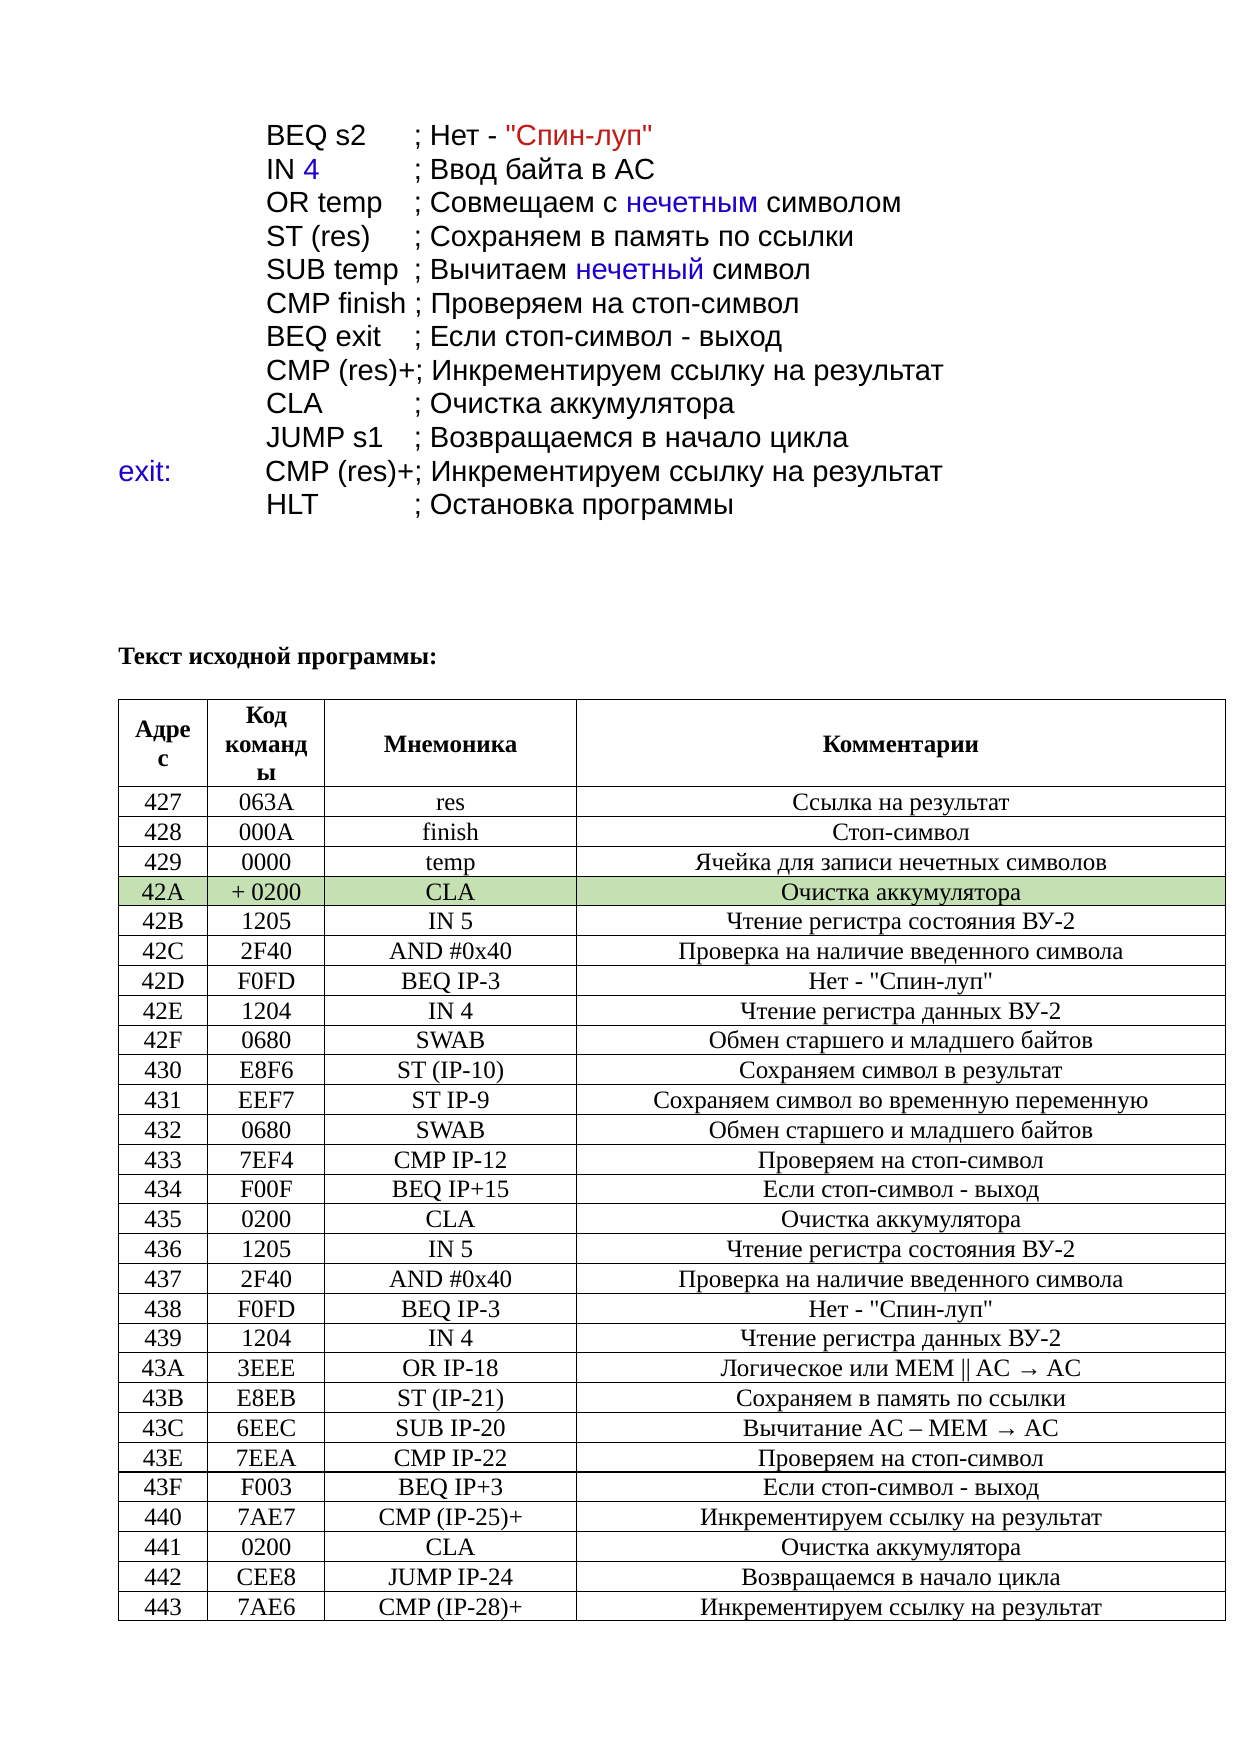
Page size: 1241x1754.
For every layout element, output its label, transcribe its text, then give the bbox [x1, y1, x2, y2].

table_cell Ссылка на результат [577, 787, 1225, 816]
table_cell Чтение регистра данных ВУ-2 [577, 1324, 1225, 1352]
table_cell res [325, 787, 576, 816]
table_cell IN 5 [325, 906, 576, 935]
table_cell BEQ IP+15 [325, 1175, 576, 1203]
table_cell Логическое или MEM || AC → AC [577, 1353, 1225, 1382]
table_cell 000A [208, 817, 324, 846]
table_cell 42A [119, 877, 207, 905]
table_cell CMP IP-22 [325, 1443, 576, 1471]
table_cell 440 [119, 1502, 207, 1531]
table_cell Проверка на наличие введенного символа [577, 936, 1225, 965]
table_cell 433 [119, 1145, 207, 1173]
table_cell 42E [119, 996, 207, 1024]
table_cell 442 [119, 1562, 207, 1591]
table_cell F00F [208, 1175, 324, 1203]
table_cell Проверяем на стоп-символ [577, 1145, 1225, 1173]
table_cell CMP (IP-28)+ [325, 1592, 576, 1620]
table_cell 7AE6 [208, 1592, 324, 1620]
table_cell OR IP-18 [325, 1353, 576, 1382]
text ST (res) ; Сохраняем в память по ссылки [118, 219, 1122, 252]
table_cell E8EB [208, 1383, 324, 1412]
table_cell SWAB [325, 1026, 576, 1054]
table_cell 6EEC [208, 1413, 324, 1442]
table_cell Сохраняем символ во временную переменную [577, 1085, 1225, 1114]
table_cell Проверяем на стоп-символ [577, 1443, 1225, 1471]
table_cell Сохраняем в память по ссылки [577, 1383, 1225, 1412]
table_header Код команды [208, 700, 324, 786]
table_cell E8F6 [208, 1055, 324, 1084]
table_cell BEQ IP-3 [325, 1294, 576, 1322]
table_header Адрес [119, 700, 207, 786]
table_cell 7EF4 [208, 1145, 324, 1173]
text IN 4 ; Ввод байта в AC [118, 152, 1122, 185]
table_cell CMP (IP-25)+ [325, 1502, 576, 1531]
table_cell Инкрементируем ссылку на результат [577, 1592, 1225, 1620]
table_cell CMP IP-12 [325, 1145, 576, 1173]
table_cell 42F [119, 1026, 207, 1054]
table_cell 1204 [208, 1324, 324, 1352]
table_cell 0680 [208, 1026, 324, 1054]
table_cell Вычитание AC – MEM → AC [577, 1413, 1225, 1442]
table_cell Чтение регистра состояния ВУ-2 [577, 906, 1225, 935]
table_cell temp [325, 847, 576, 876]
table_cell CEE8 [208, 1562, 324, 1591]
table_cell 443 [119, 1592, 207, 1620]
table_cell 3EEE [208, 1353, 324, 1382]
table_cell 438 [119, 1294, 207, 1322]
table_cell ST IP-9 [325, 1085, 576, 1114]
table_cell Нет - "Спин-луп" [577, 966, 1225, 995]
table_cell F0FD [208, 1294, 324, 1322]
table_cell F0FD [208, 966, 324, 995]
table_cell Если стоп-символ - выход [577, 1175, 1225, 1203]
table_cell AND #0x40 [325, 1264, 576, 1293]
table_cell 0000 [208, 847, 324, 876]
table_cell IN 4 [325, 1324, 576, 1352]
table_cell 434 [119, 1175, 207, 1203]
text SUB temp ; Вычитаем нечетный символ [118, 252, 1122, 286]
text BEQ s2 ; Нет - "Спин-луп" [118, 118, 1122, 152]
table_cell 43E [119, 1443, 207, 1471]
table_cell CLA [325, 1204, 576, 1233]
table_cell CLA [325, 877, 576, 905]
table_cell 429 [119, 847, 207, 876]
text Текст исходной программы: [118, 641, 1122, 670]
table_cell Нет - "Спин-луп" [577, 1294, 1225, 1322]
table_cell 0200 [208, 1532, 324, 1561]
table_cell ST (IP-21) [325, 1383, 576, 1412]
table_cell 43C [119, 1413, 207, 1442]
table_cell 1204 [208, 996, 324, 1024]
table_cell 2F40 [208, 1264, 324, 1293]
table_cell JUMP IP-24 [325, 1562, 576, 1591]
table_cell Обмен старшего и младшего байтов [577, 1115, 1225, 1144]
table_cell 43B [119, 1383, 207, 1412]
table_cell F003 [208, 1473, 324, 1501]
table_cell 441 [119, 1532, 207, 1561]
table_cell 428 [119, 817, 207, 846]
text CMP finish ; Проверяем на стоп-символ [118, 286, 1122, 319]
table_cell SUB IP-20 [325, 1413, 576, 1442]
table_header Мнемоника [325, 700, 576, 786]
text CLA ; Очистка аккумулятора [118, 386, 1122, 420]
table_cell BEQ IP-3 [325, 966, 576, 995]
table_cell CLA [325, 1532, 576, 1561]
table_cell Очистка аккумулятора [577, 1532, 1225, 1561]
table_cell SWAB [325, 1115, 576, 1144]
table_cell 43A [119, 1353, 207, 1382]
table_cell 432 [119, 1115, 207, 1144]
table_cell 427 [119, 787, 207, 816]
table_cell + 0200 [208, 877, 324, 905]
table_cell 7AE7 [208, 1502, 324, 1531]
table_cell 7EEA [208, 1443, 324, 1471]
table_cell 43F [119, 1473, 207, 1501]
table_cell IN 5 [325, 1234, 576, 1263]
table_cell EEF7 [208, 1085, 324, 1114]
table_cell Ячейка для записи нечетных символов [577, 847, 1225, 876]
table_cell 436 [119, 1234, 207, 1263]
text CMP (res)+; Инкрементируем ссылку на результат [118, 353, 1122, 386]
table_cell Проверка на наличие введенного символа [577, 1264, 1225, 1293]
table_cell 0680 [208, 1115, 324, 1144]
table_cell Если стоп-символ - выход [577, 1473, 1225, 1501]
table_cell finish [325, 817, 576, 846]
table_cell 439 [119, 1324, 207, 1352]
table_cell 1205 [208, 906, 324, 935]
text exit: CMP (res)+; Инкрементируем ссылку на результат [118, 453, 1122, 487]
table_cell 0200 [208, 1204, 324, 1233]
table_header Комментарии [577, 700, 1225, 786]
table_cell AND #0x40 [325, 936, 576, 965]
table_cell Очистка аккумулятора [577, 1204, 1225, 1233]
table_cell 1205 [208, 1234, 324, 1263]
table_cell 42D [119, 966, 207, 995]
table_cell Очистка аккумулятора [577, 877, 1225, 905]
table_cell 42B [119, 906, 207, 935]
text BEQ exit ; Если стоп-символ - выход [118, 319, 1122, 353]
table_cell 2F40 [208, 936, 324, 965]
text OR temp ; Совмещаем с нечетным символом [118, 185, 1122, 219]
table_cell Чтение регистра данных ВУ-2 [577, 996, 1225, 1024]
table_cell 42C [119, 936, 207, 965]
table_cell Сохраняем символ в результат [577, 1055, 1225, 1084]
table_cell BEQ IP+3 [325, 1473, 576, 1501]
table_cell Возвращаемся в начало цикла [577, 1562, 1225, 1591]
table_cell 063A [208, 787, 324, 816]
table_cell 437 [119, 1264, 207, 1293]
table_cell Чтение регистра состояния ВУ-2 [577, 1234, 1225, 1263]
table_cell Обмен старшего и младшего байтов [577, 1026, 1225, 1054]
table_cell Стоп-символ [577, 817, 1225, 846]
table_cell 435 [119, 1204, 207, 1233]
text HLT ; Остановка программы [118, 487, 1122, 521]
table_cell IN 4 [325, 996, 576, 1024]
table_cell ST (IP-10) [325, 1055, 576, 1084]
text JUMP s1 ; Возвращаемся в начало цикла [118, 420, 1122, 453]
table_cell 430 [119, 1055, 207, 1084]
table_cell Инкрементируем ссылку на результат [577, 1502, 1225, 1531]
table_cell 431 [119, 1085, 207, 1114]
